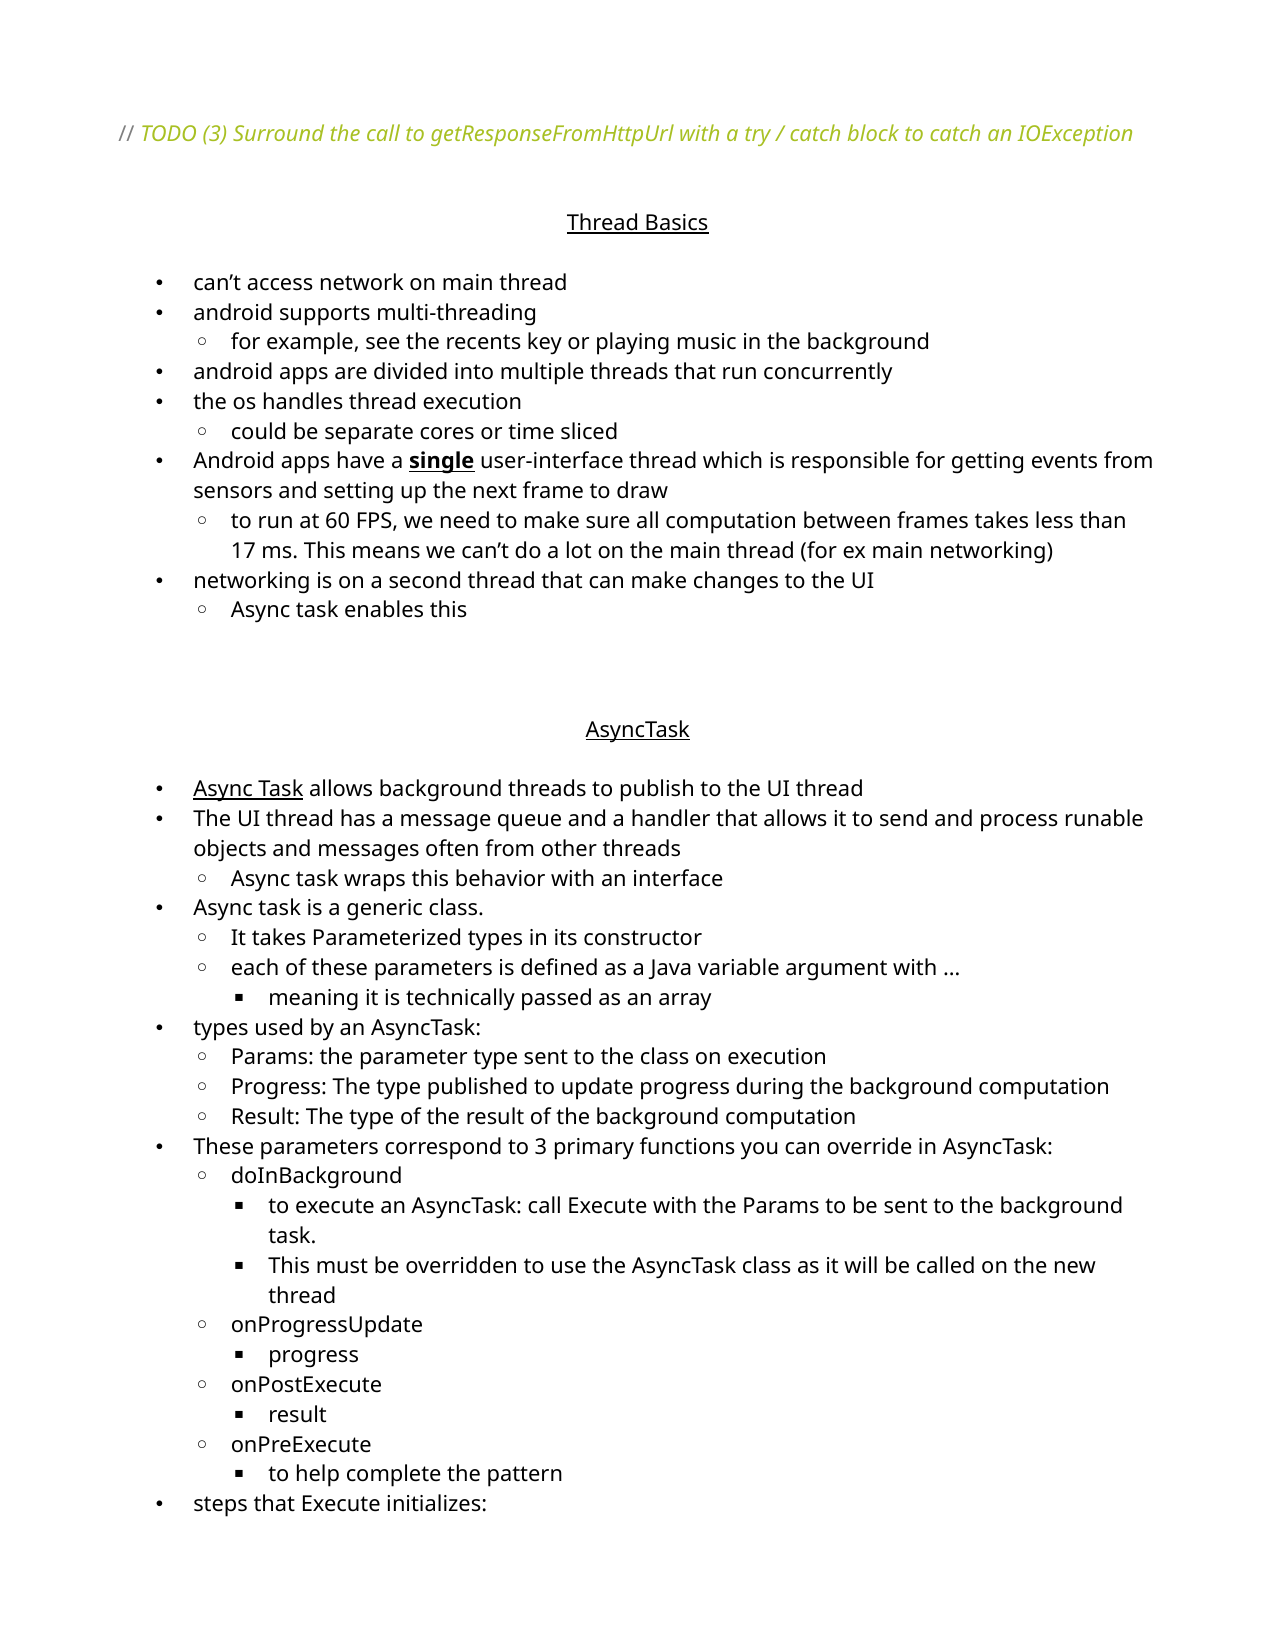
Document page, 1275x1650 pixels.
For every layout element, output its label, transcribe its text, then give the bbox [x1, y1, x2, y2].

list onPreExecute [193, 1429, 1157, 1458]
text Thread Basics [118, 207, 1157, 237]
list This must be overridden to use the AsyncTask class as it will be called on the new thread [231, 1250, 1157, 1309]
list Params: the parameter type sent to the class on execution [193, 1041, 1157, 1071]
list to execute an AsyncTask: call Execute with the Params to be sent to the background task. [231, 1190, 1157, 1250]
list These parameters correspond to 3 primary functions you can override in AsyncTask: [156, 1131, 1157, 1161]
list Async task is a generic class. [156, 892, 1157, 922]
list Progress: The type published to update progress during the background computation [193, 1071, 1157, 1101]
list onPostExecute [193, 1369, 1157, 1399]
list Async task enables this [193, 594, 1157, 624]
list Android apps have a single user-interface thread which is responsible for getting events from sensors and setting up the next frame to draw [156, 446, 1157, 505]
list networking is on a second thread that can make changes to the UI [156, 565, 1157, 594]
list onProgressUpdate [193, 1309, 1157, 1339]
list Async Task allows background threads to publish to the UI thread [156, 773, 1157, 803]
list types used by an AsyncTask: [156, 1012, 1157, 1041]
list can’t access network on main thread [156, 267, 1157, 297]
list android supports multi-threading [156, 297, 1157, 326]
list android apps are divided into multiple threads that run concurrently [156, 356, 1157, 386]
text AsyncTask [118, 714, 1157, 743]
list steps that Execute initializes: [156, 1488, 1157, 1518]
list progress [231, 1339, 1157, 1369]
list to run at 60 FPS, we need to make sure all computation between frames takes less than 17 ms. This means we can’t do a lot on the main thread (for ex main networking) [193, 505, 1157, 565]
list result [231, 1399, 1157, 1429]
list The UI thread has a message queue and a handler that allows it to send and process runable objects and messages often from other threads [156, 803, 1157, 863]
list the os handles thread execution [156, 386, 1157, 416]
text // TODO (3) Surround the call to getResponseFromHttpUrl with a try / catch block to catch an IOException [118, 118, 1157, 148]
list to help complete the pattern [231, 1458, 1157, 1488]
list could be separate cores or time sliced [193, 416, 1157, 446]
list It takes Parameterized types in its constructor [193, 922, 1157, 952]
list doInBackground [193, 1161, 1157, 1190]
list for example, see the recents key or playing music in the background [193, 326, 1157, 356]
list Result: The type of the result of the background computation [193, 1101, 1157, 1131]
list each of these parameters is defined as a Java variable argument with … [193, 952, 1157, 982]
list Async task wraps this behavior with an interface [193, 863, 1157, 892]
list meaning it is technically passed as an array [231, 982, 1157, 1012]
